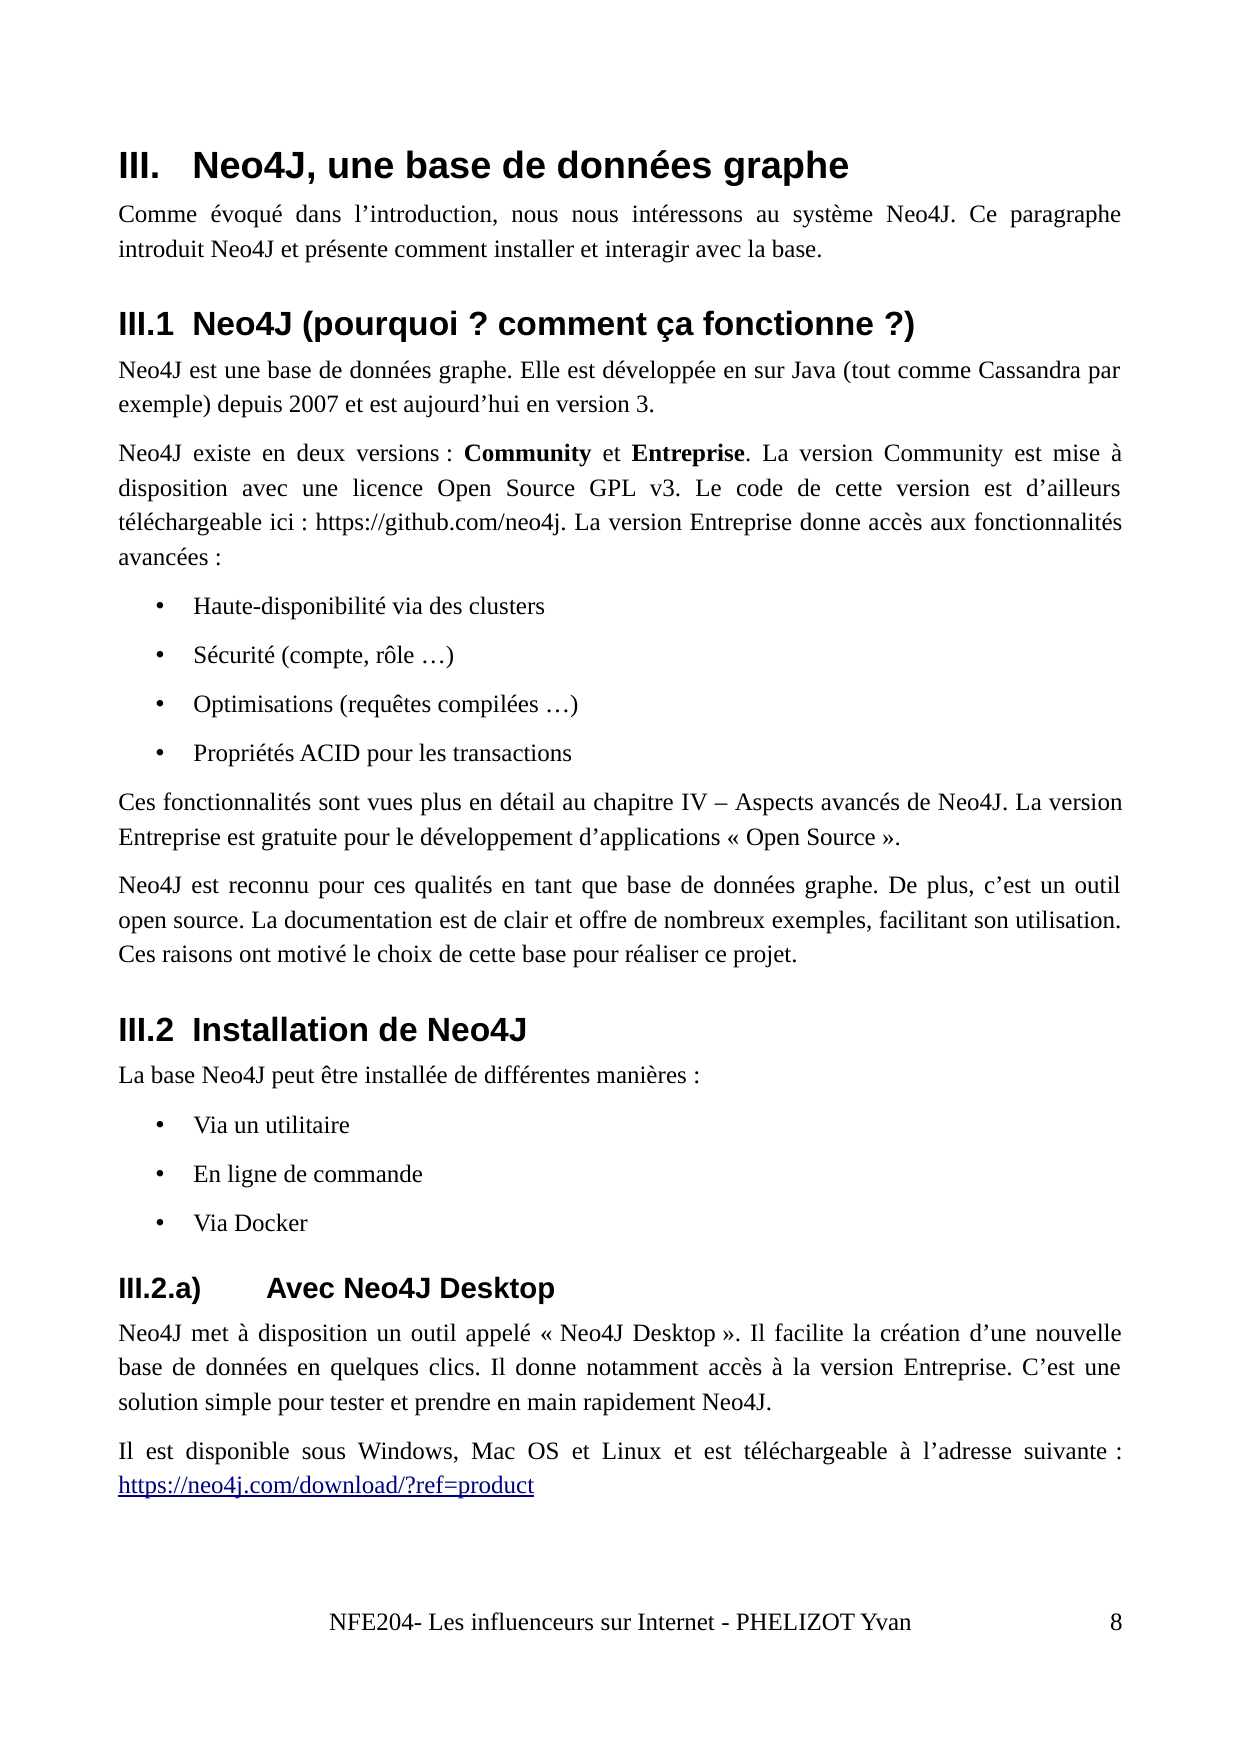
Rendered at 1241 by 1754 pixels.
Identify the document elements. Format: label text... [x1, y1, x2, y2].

subtitle Avec Neo4J Desktop [118, 1271, 1122, 1305]
text Neo4J est reconnu pour ces qualités en tant que base de données graphe. De plus, c’est un outil open source. La documentation est de clair et offre de nombreux exemples, facilitant son utilisation. Ces raisons ont motivé le choix de cette base pour réaliser ce projet. [118, 871, 1122, 968]
list Sécurité (compte, rôle …) [156, 640, 1122, 669]
list En ligne de commande [156, 1159, 1122, 1187]
text Il est disponible sous Windows, Mac OS et Linux et est téléchargeable à l’adresse suivante : https://neo4j.com/download/?ref=product [118, 1436, 1122, 1499]
list Haute-disponibilité via des clusters [156, 591, 1122, 619]
text Neo4J met à disposition un outil appelé « Neo4J Desktop ». Il facilite la création d’une nouvelle base de données en quelques clics. Il donne notamment accès à la version Entreprise. C’est une solution simple pour tester et prendre en main rapidement Neo4J. [118, 1318, 1122, 1415]
text Neo4J est une base de données graphe. Elle est développée en sur Java (tout comme Cassandra par exemple) depuis 2007 et est aujourd’hui en version 3. [118, 355, 1122, 418]
subtitle Neo4J (pourquoi ? comment ça fonctionne ?) [118, 304, 1122, 342]
text Comme évoqué dans l’introduction, nous nous intéressons au système Neo4J. Ce paragraphe introduit Neo4J et présente comment installer et interagir avec la base. [118, 199, 1122, 262]
text Neo4J existe en deux versions : Community et Entreprise. La version Community est mise à disposition avec une licence Open Source GPL v3. Le code de cette version est d’ailleurs téléchargeable ici : https://github.com/neo4j. La version Entreprise donne accès aux fonctionnalités avancées : [118, 438, 1122, 571]
list Propriétés ACID pour les transactions [156, 738, 1122, 767]
text La base Neo4J peut être installée de différentes manières : [118, 1061, 1122, 1089]
text Ces fonctionnalités sont vues plus en détail au chapitre IV – Aspects avancés de Neo4J. La version Entreprise est gratuite pour le développement d’applications « Open Source ». [118, 787, 1122, 850]
subtitle Neo4J, une base de données graphe [118, 143, 1122, 187]
list Optimisations (requêtes compilées …) [156, 689, 1122, 718]
subtitle Installation de Neo4J [118, 1009, 1122, 1048]
list Via Docker [156, 1208, 1122, 1237]
list Via un utilitaire [156, 1110, 1122, 1138]
